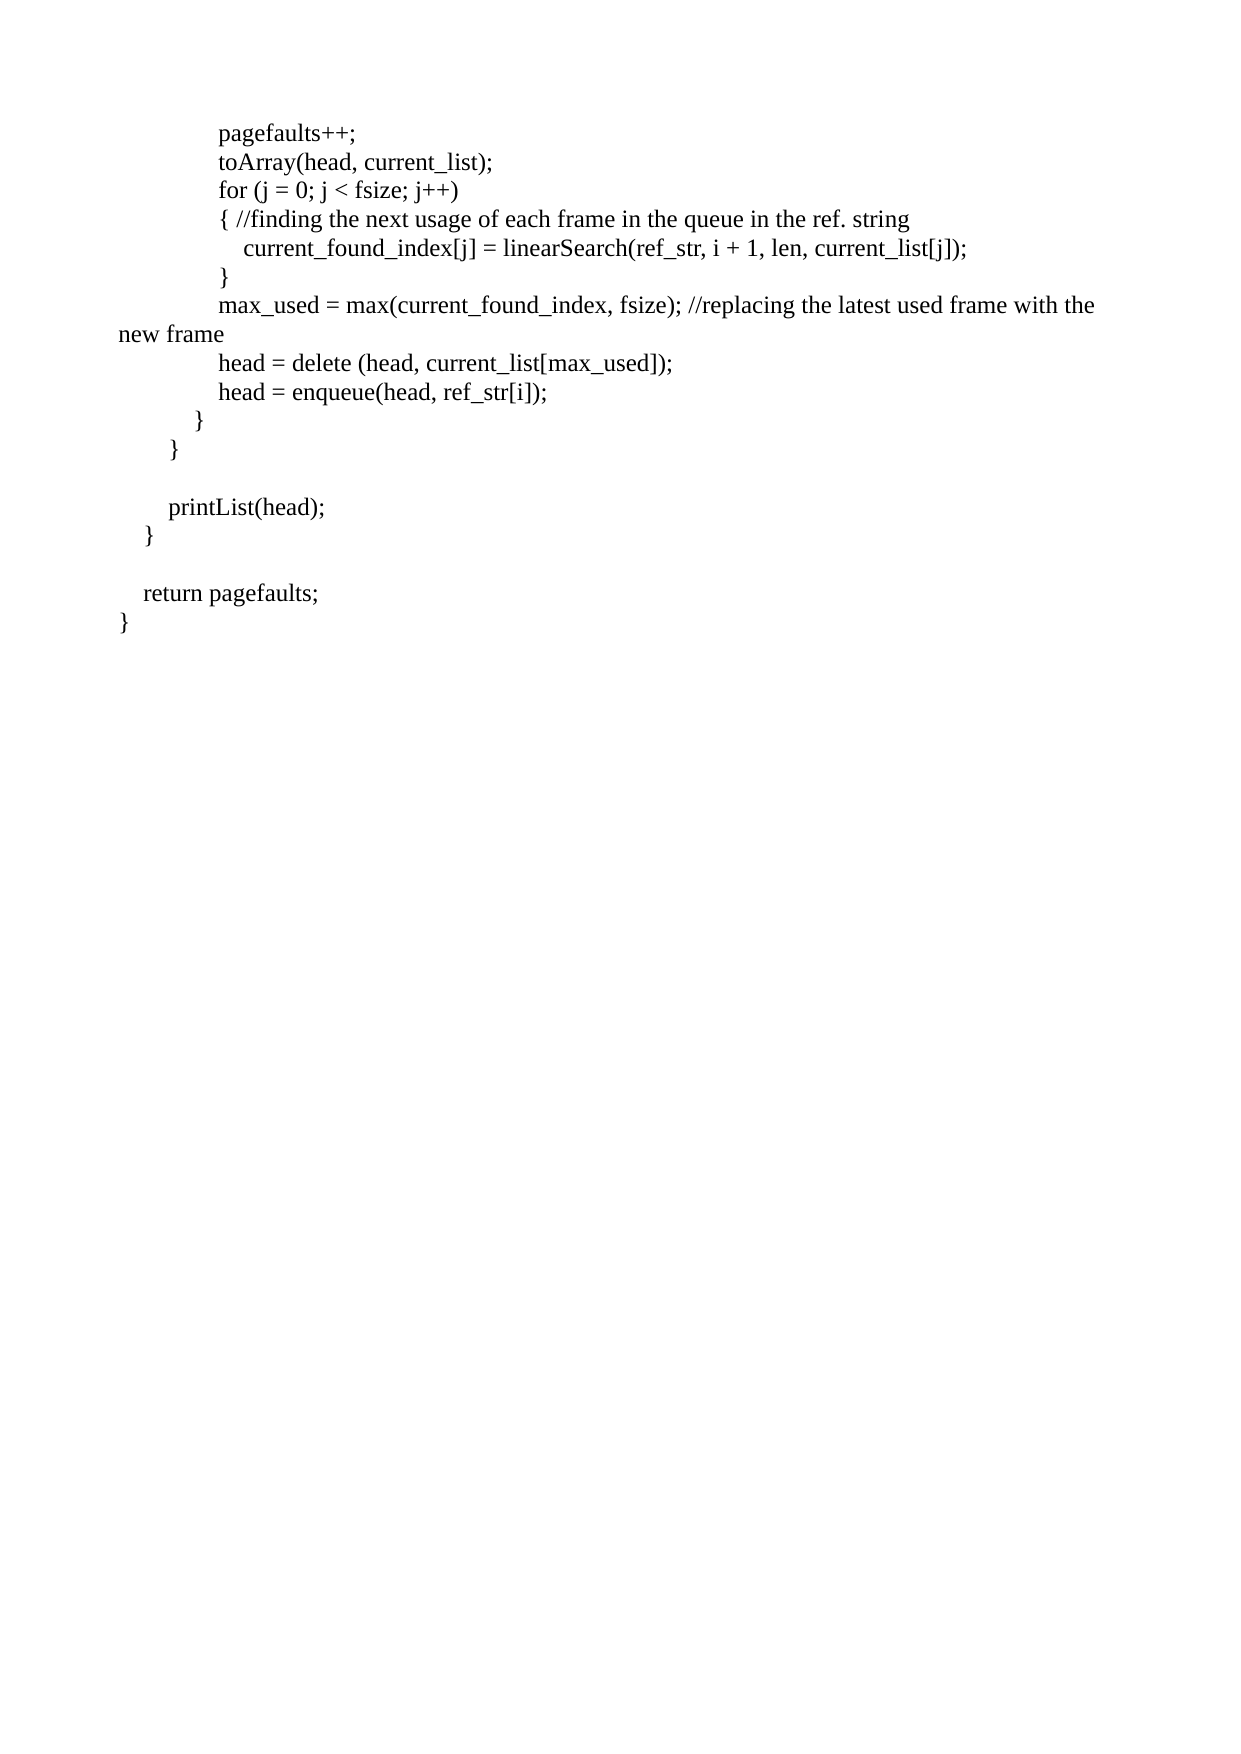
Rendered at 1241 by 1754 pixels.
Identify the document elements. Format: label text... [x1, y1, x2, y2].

text head = delete (head, current_list[max_used]); [118, 348, 1122, 377]
text pagefaults++; [118, 118, 1122, 147]
text } [118, 434, 1122, 463]
text toArray(head, current_list); [118, 147, 1122, 176]
text max_used = max(current_found_index, fsize); //replacing the latest used frame with the new frame [118, 291, 1122, 348]
text head = enqueue(head, ref_str[i]); [118, 377, 1122, 406]
text } [118, 521, 1122, 549]
text } [118, 406, 1122, 434]
text current_found_index[j] = linearSearch(ref_str, i + 1, len, current_list[j]); [118, 233, 1122, 262]
text { //finding the next usage of each frame in the queue in the ref. string [118, 204, 1122, 233]
text } [118, 262, 1122, 291]
text printList(head); [118, 492, 1122, 521]
text for (j = 0; j < fsize; j++) [118, 176, 1122, 204]
text return pagefaults; [118, 578, 1122, 607]
text } [118, 607, 1122, 636]
